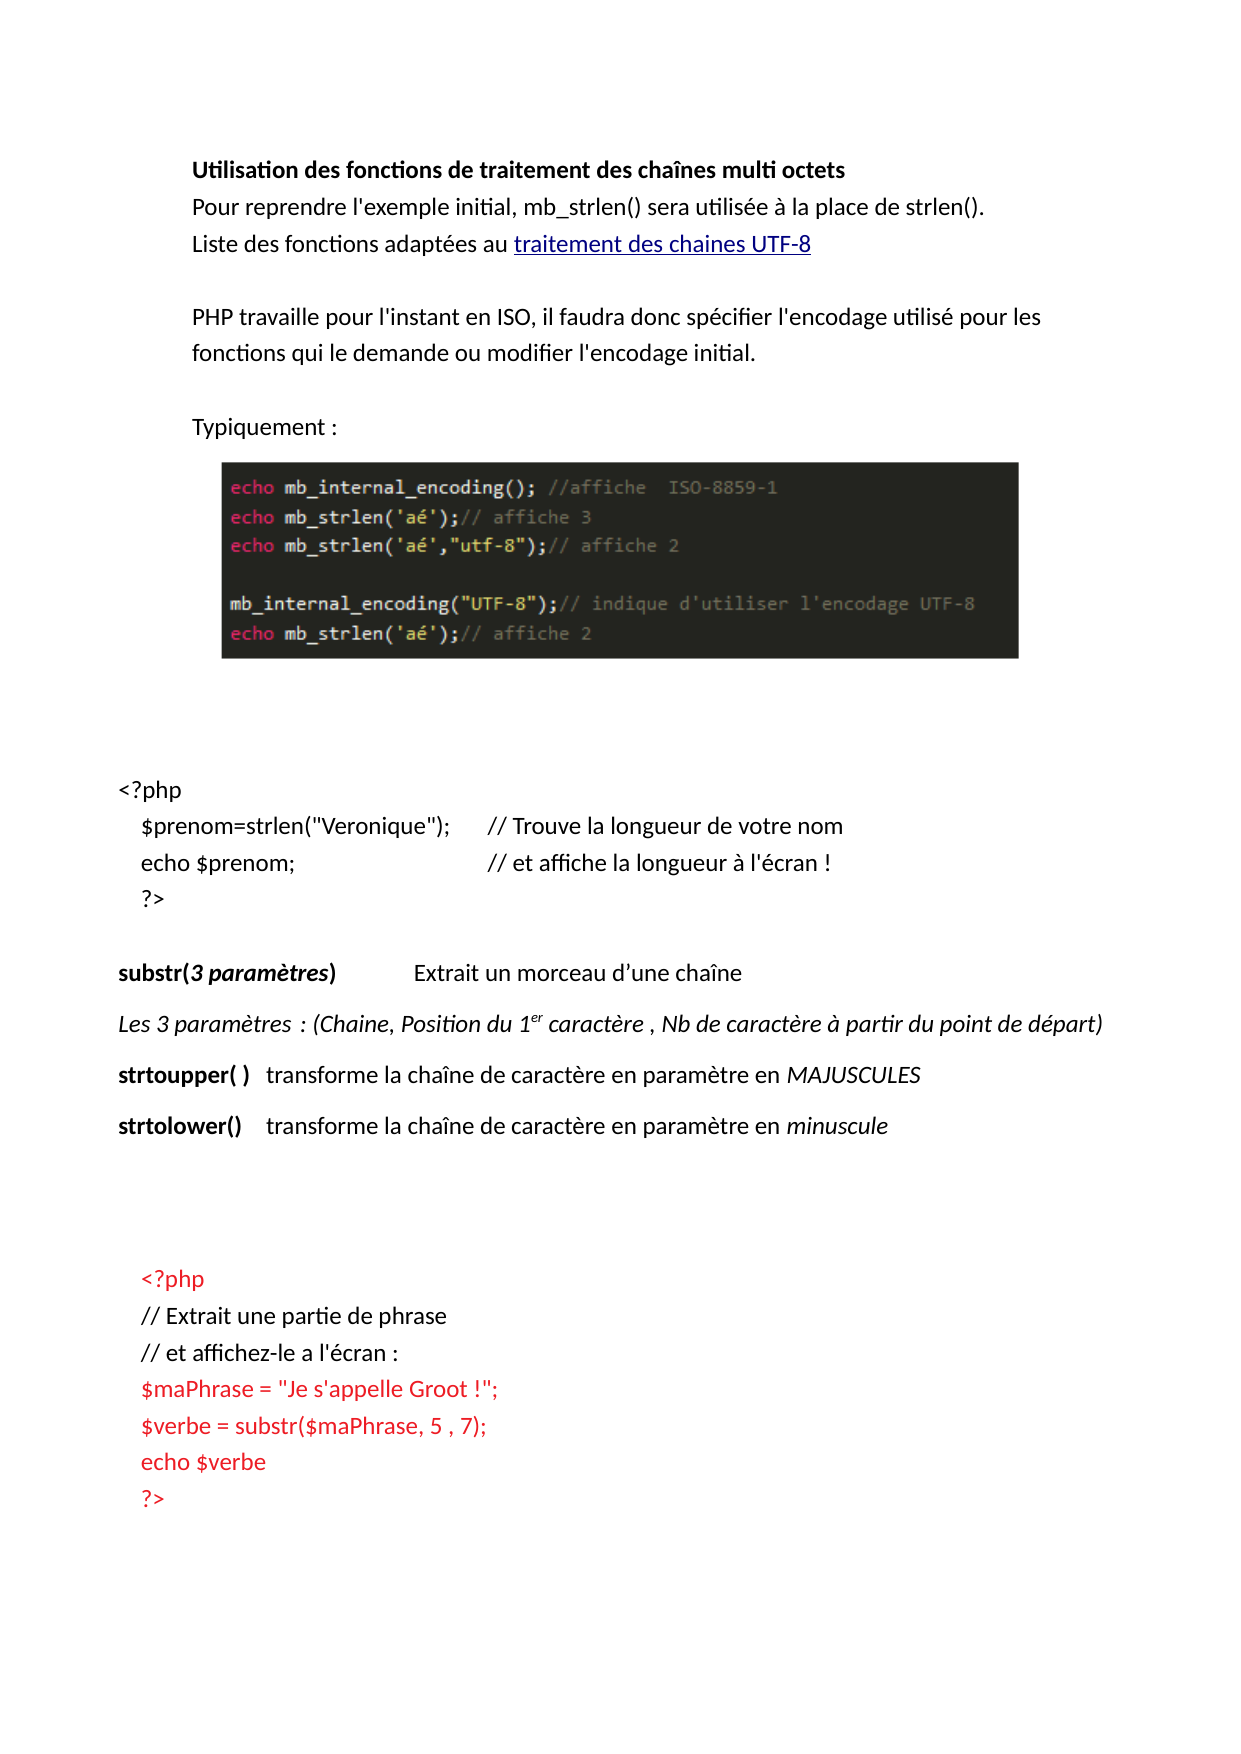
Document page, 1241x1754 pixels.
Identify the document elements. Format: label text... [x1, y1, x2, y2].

text echo $prenom; // et affiche la longueur à l'écran ! [118, 847, 1122, 877]
text $maPhrase = "Je s'appelle Groot !"; [118, 1373, 1122, 1404]
text ?> [118, 883, 1122, 914]
text // Extrait une partie de phrase [118, 1300, 1122, 1331]
text Les 3 paramètres : (Chaine, Position du 1er caractère , Nb de caractère à partir du point de départ) [118, 1008, 1122, 1038]
list Utilisation des fonctions de traitement des chaînes multi octets Pour reprendre l'exemple initial, mb_strlen() sera utilisée à la place de strlen(). Liste des fonctions adaptées au traitement des chaines UTF-8 PHP travaille pour l'instant en ISO, il faudra donc spécifier l'encodage utilisé pour les fonctions qui le demande ou modifier l'encodage initial. Typiquement : [162, 118, 1122, 441]
text <?php [118, 774, 1122, 804]
text strtolower() transforme la chaîne de caractère en paramètre en minuscule [118, 1110, 1122, 1141]
text substr(3 paramètres) Extrait un morceau d’une chaîne [118, 957, 1122, 987]
text strtoupper( ) transforme la chaîne de caractère en paramètre en MAJUSCULES [118, 1059, 1122, 1089]
picture [221, 461, 1019, 662]
text ?> [118, 1483, 1122, 1513]
text // et affichez-le a l'écran : [118, 1337, 1122, 1367]
text $verbe = substr($maPhrase, 5 , 7); [118, 1410, 1122, 1440]
text $prenom=strlen("Veronique"); // Trouve la longueur de votre nom [118, 810, 1122, 841]
text echo $verbe [118, 1446, 1122, 1477]
text <?php [118, 1263, 1122, 1294]
